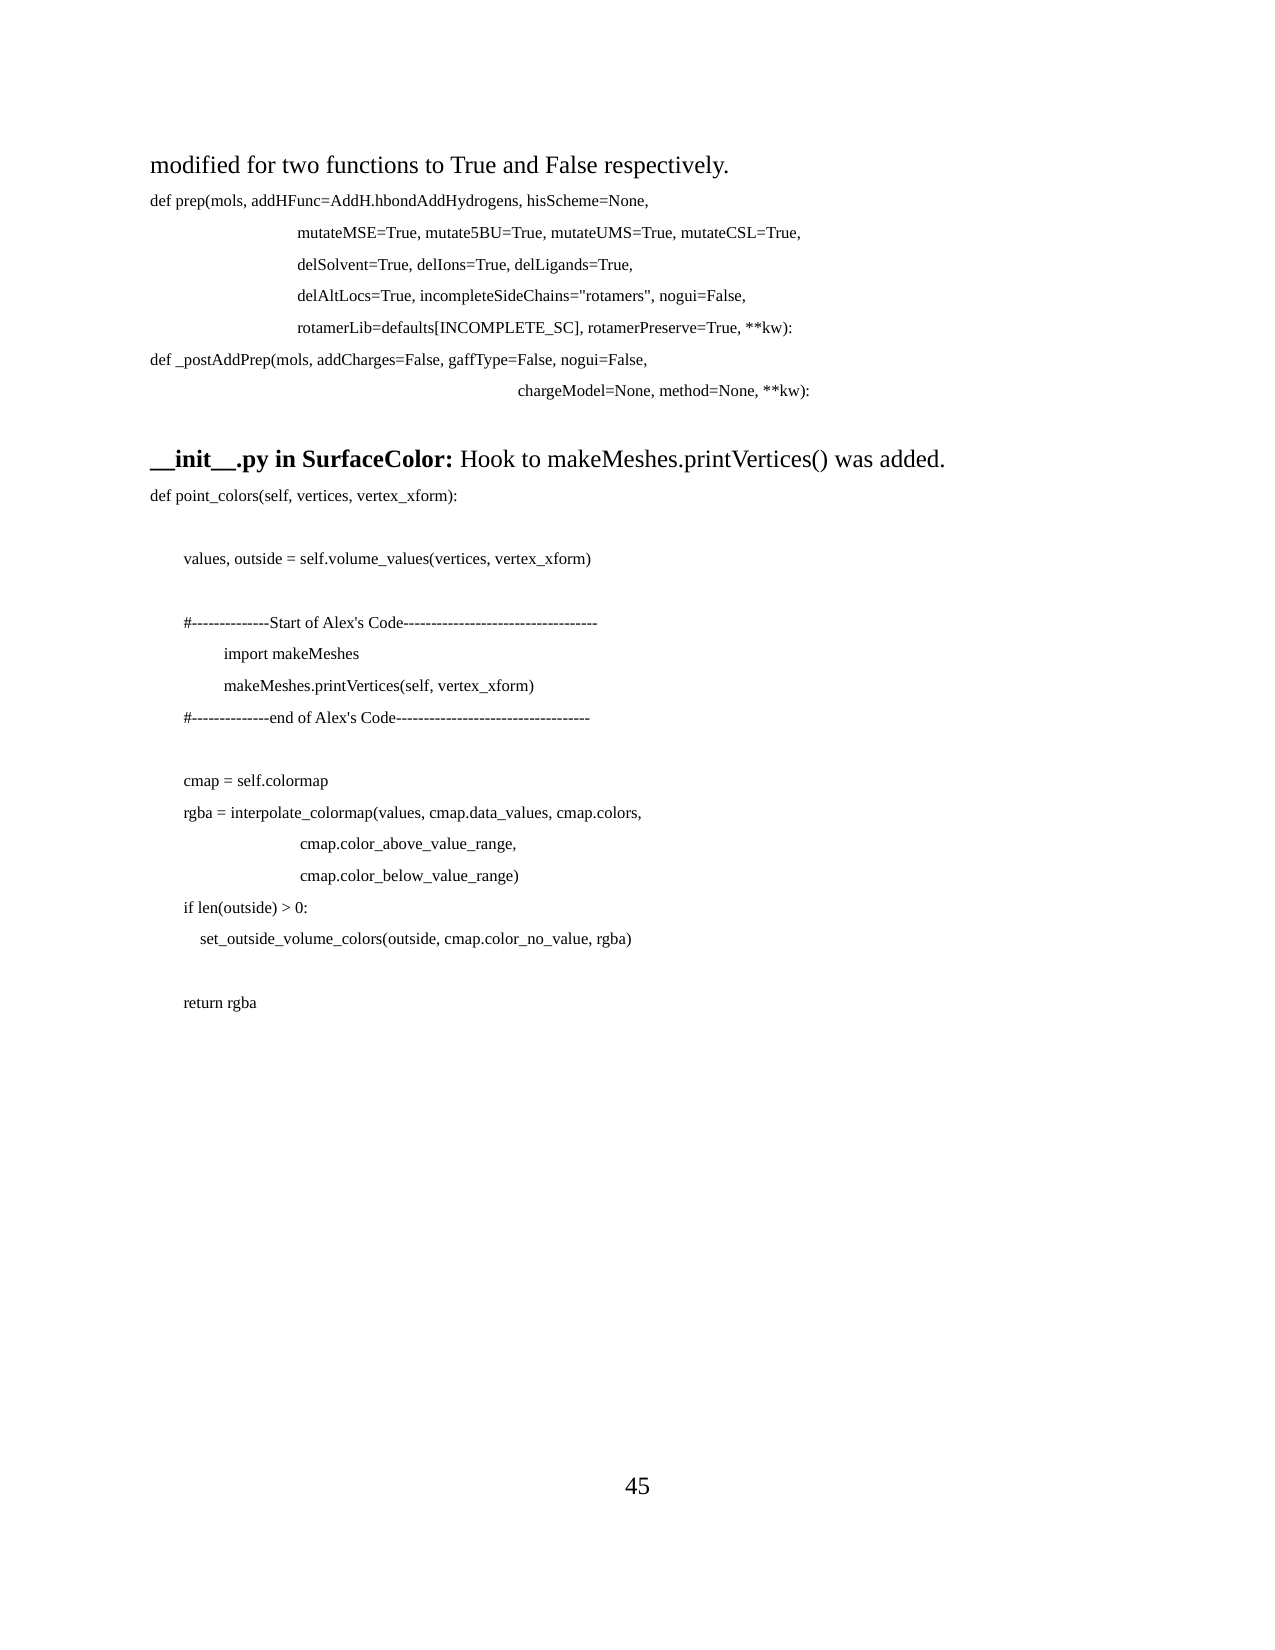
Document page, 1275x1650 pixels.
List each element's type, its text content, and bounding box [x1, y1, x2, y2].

text delAltLocs=True, incompleteSideChains="rotamers", nogui=False, [150, 286, 1125, 305]
text cmap.color_above_value_range, [150, 834, 1125, 853]
text if len(outside) > 0: [150, 897, 1125, 917]
text rgba = interpolate_colormap(values, cmap.data_values, cmap.colors, [150, 802, 1125, 822]
text def point_colors(self, vertices, vertex_xform): [150, 486, 1125, 505]
text chargeModel=None, method=None, **kw): [150, 381, 1125, 400]
text cmap.color_below_value_range) [150, 866, 1125, 885]
text delSolvent=True, delIons=True, delLigands=True, [150, 254, 1125, 274]
text #--------------end of Alex's Code----------------------------------- [150, 707, 1125, 727]
text modified for two functions to True and False respectively. [150, 150, 1125, 179]
text rotamerLib=defaults[INCOMPLETE_SC], rotamerPreserve=True, **kw): [150, 318, 1125, 337]
text values, outside = self.volume_values(vertices, vertex_xform) [150, 549, 1125, 568]
text __init__.py in SurfaceColor: Hook to makeMeshes.printVertices() was added. [150, 444, 1125, 473]
text cmap = self.colormap [150, 771, 1125, 790]
text set_outside_volume_colors(outside, cmap.color_no_value, rgba) [150, 929, 1125, 948]
text mutateMSE=True, mutate5BU=True, mutateUMS=True, mutateCSL=True, [150, 223, 1125, 242]
text def _postAddPrep(mols, addCharges=False, gaffType=False, nogui=False, [150, 349, 1125, 369]
text import makeMeshes [150, 644, 1125, 663]
text makeMeshes.printVertices(self, vertex_xform) [150, 676, 1125, 695]
text return rgba [150, 992, 1125, 1012]
text def prep(mols, addHFunc=AddH.hbondAddHydrogens, hisScheme=None, [150, 191, 1125, 210]
text #--------------Start of Alex's Code----------------------------------- [150, 612, 1125, 632]
